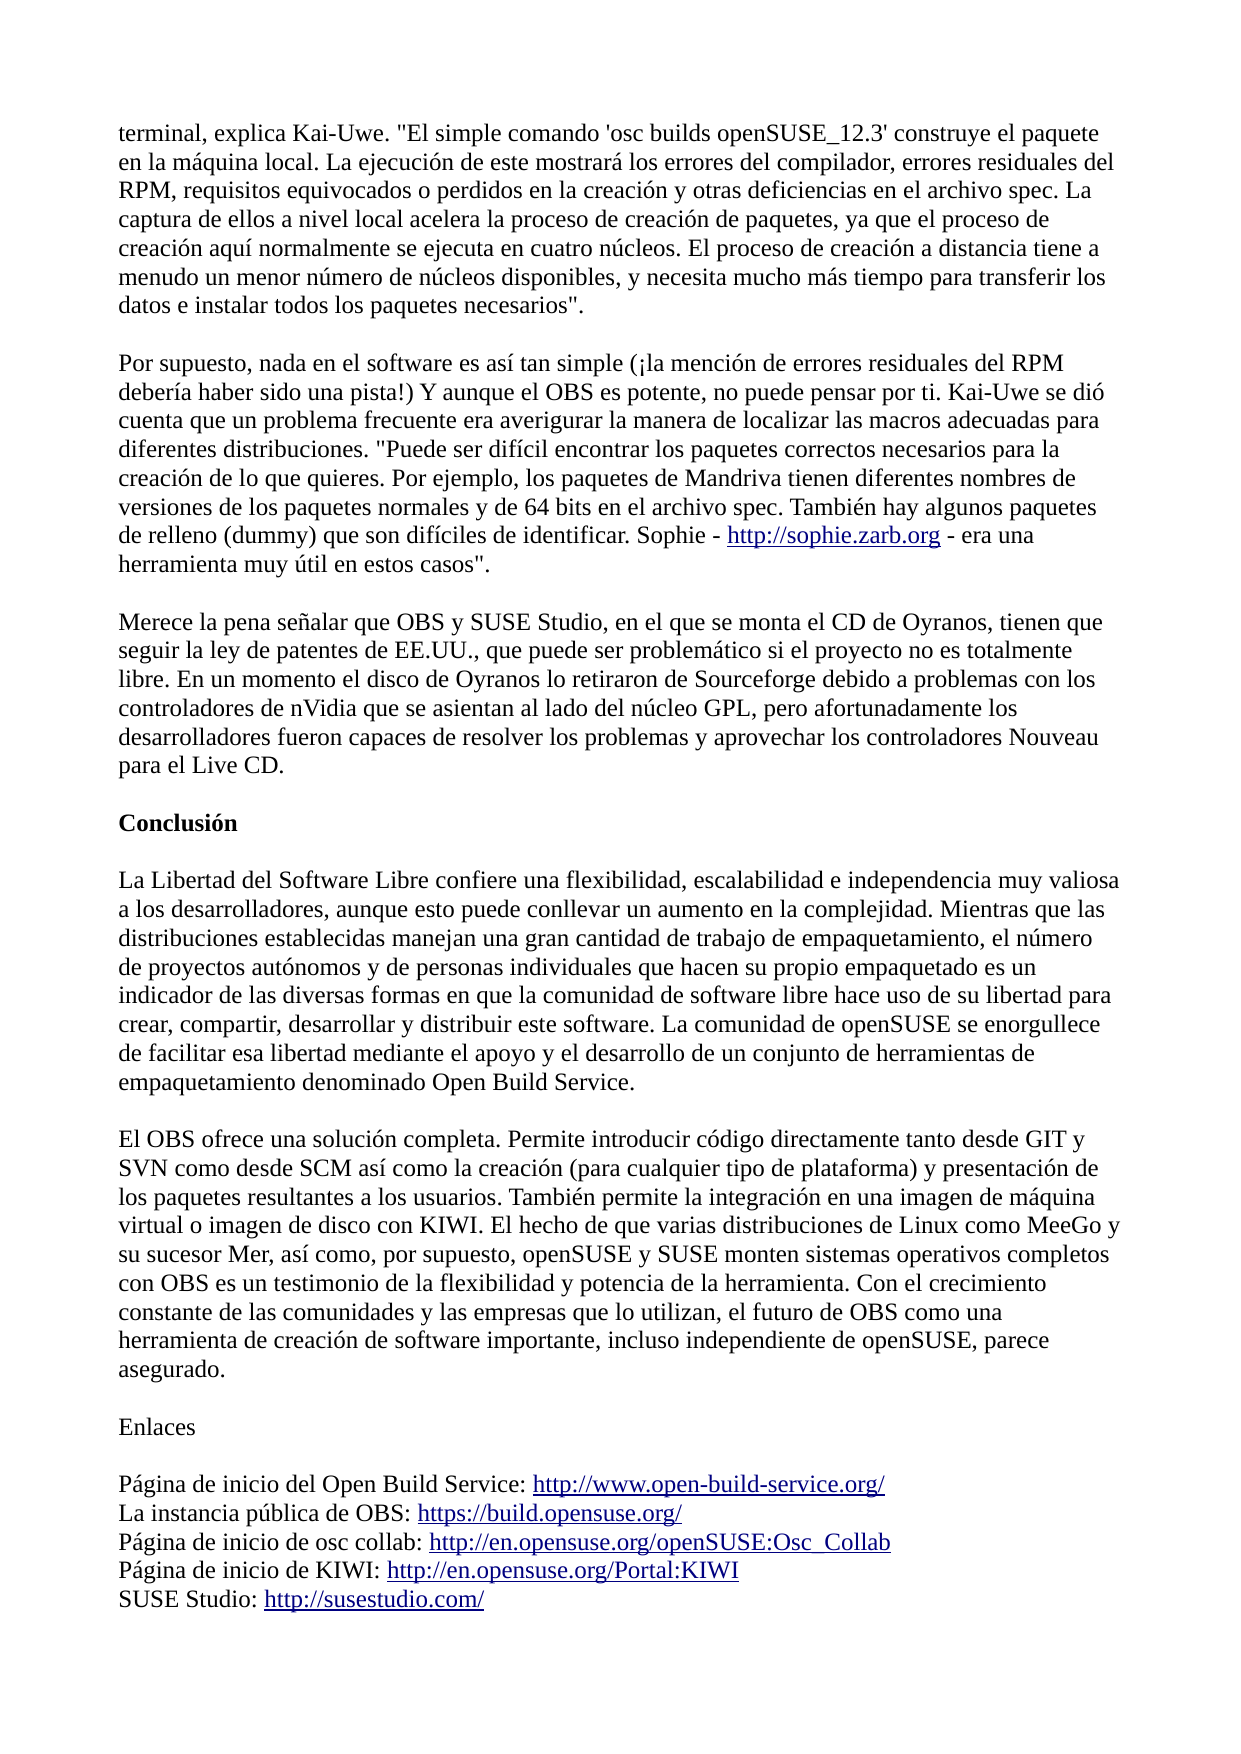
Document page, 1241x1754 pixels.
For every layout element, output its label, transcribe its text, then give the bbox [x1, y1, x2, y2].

text Página de inicio de KIWI: http://en.opensuse.org/Portal:KIWI [118, 1556, 1122, 1584]
text SUSE Studio: http://susestudio.com/ [118, 1584, 1122, 1613]
text Enlaces [118, 1383, 1122, 1441]
text La instancia pública de OBS: https://build.opensuse.org/ [118, 1498, 1122, 1527]
text Merece la pena señalar que OBS y SUSE Studio, en el que se monta el CD de Oyranos, tienen que seguir la ley de patentes de EE.UU., que puede ser problemático si el proyecto no es totalmente libre. En un momento el disco de Oyranos lo retiraron de Sourceforge debido a problemas con los controladores de nVidia que se asientan al lado del núcleo GPL, pero afortunadamente los desarrolladores fueron capaces de resolver los problemas y aprovechar los controladores Nouveau para el Live CD. [118, 607, 1122, 779]
text Página de inicio de osc collab: http://en.opensuse.org/openSUSE:Osc_Collab [118, 1527, 1122, 1556]
text Por supuesto, nada en el software es así tan simple (¡la mención de errores residuales del RPM debería haber sido una pista!) Y aunque el OBS es potente, no puede pensar por ti. Kai-Uwe se dió cuenta que un problema frecuente era averigurar la manera de localizar las macros adecuadas para diferentes distribuciones. "Puede ser difícil encontrar los paquetes correctos necesarios para la creación de lo que quieres. Por ejemplo, los paquetes de Mandriva tienen diferentes nombres de versiones de los paquetes normales y de 64 bits en el archivo spec. También hay algunos paquetes de relleno (dummy) que son difíciles de identificar. Sophie - http://sophie.zarb.org - era una herramienta muy útil en estos casos". [118, 348, 1122, 578]
text El OBS ofrece una solución completa. Permite introducir código directamente tanto desde GIT y SVN como desde SCM así como la creación (para cualquier tipo de plataforma) y presentación de los paquetes resultantes a los usuarios. También permite la integración en una imagen de máquina virtual o imagen de disco con KIWI. El hecho de que varias distribuciones de Linux como MeeGo y su sucesor Mer, así como, por supuesto, openSUSE y SUSE monten sistemas operativos completos con OBS es un testimonio de la flexibilidad y potencia de la herramienta. Con el crecimiento constante de las comunidades y las empresas que lo utilizan, el futuro de OBS como una herramienta de creación de software importante, incluso independiente de openSUSE, parece asegurado. [118, 1124, 1122, 1383]
text terminal, explica Kai-Uwe. "El simple comando 'osc builds openSUSE_12.3' construye el paquete en la máquina local. La ejecución de este mostrará los errores del compilador, errores residuales del RPM, requisitos equivocados o perdidos en la creación y otras deficiencias en el archivo spec. La captura de ellos a nivel local acelera la proceso de creación de paquetes, ya que el proceso de creación aquí normalmente se ejecuta en cuatro núcleos. El proceso de creación a distancia tiene a menudo un menor número de núcleos disponibles, y necesita mucho más tiempo para transferir los datos e instalar todos los paquetes necesarios". [118, 118, 1122, 319]
text Conclusión [118, 808, 1122, 837]
text La Libertad del Software Libre confiere una flexibilidad, escalabilidad e independencia muy valiosa a los desarrolladores, aunque esto puede conllevar un aumento en la complejidad. Mientras que las distribuciones establecidas manejan una gran cantidad de trabajo de empaquetamiento, el número de proyectos autónomos y de personas individuales que hacen su propio empaquetado es un indicador de las diversas formas en que la comunidad de software libre hace uso de su libertad para crear, compartir, desarrollar y distribuir este software. La comunidad de openSUSE se enorgullece de facilitar esa libertad mediante el apoyo y el desarrollo de un conjunto de herramientas de empaquetamiento denominado Open Build Service. [118, 866, 1122, 1096]
text Página de inicio del Open Build Service: http://www.open-build-service.org/ [118, 1469, 1122, 1498]
